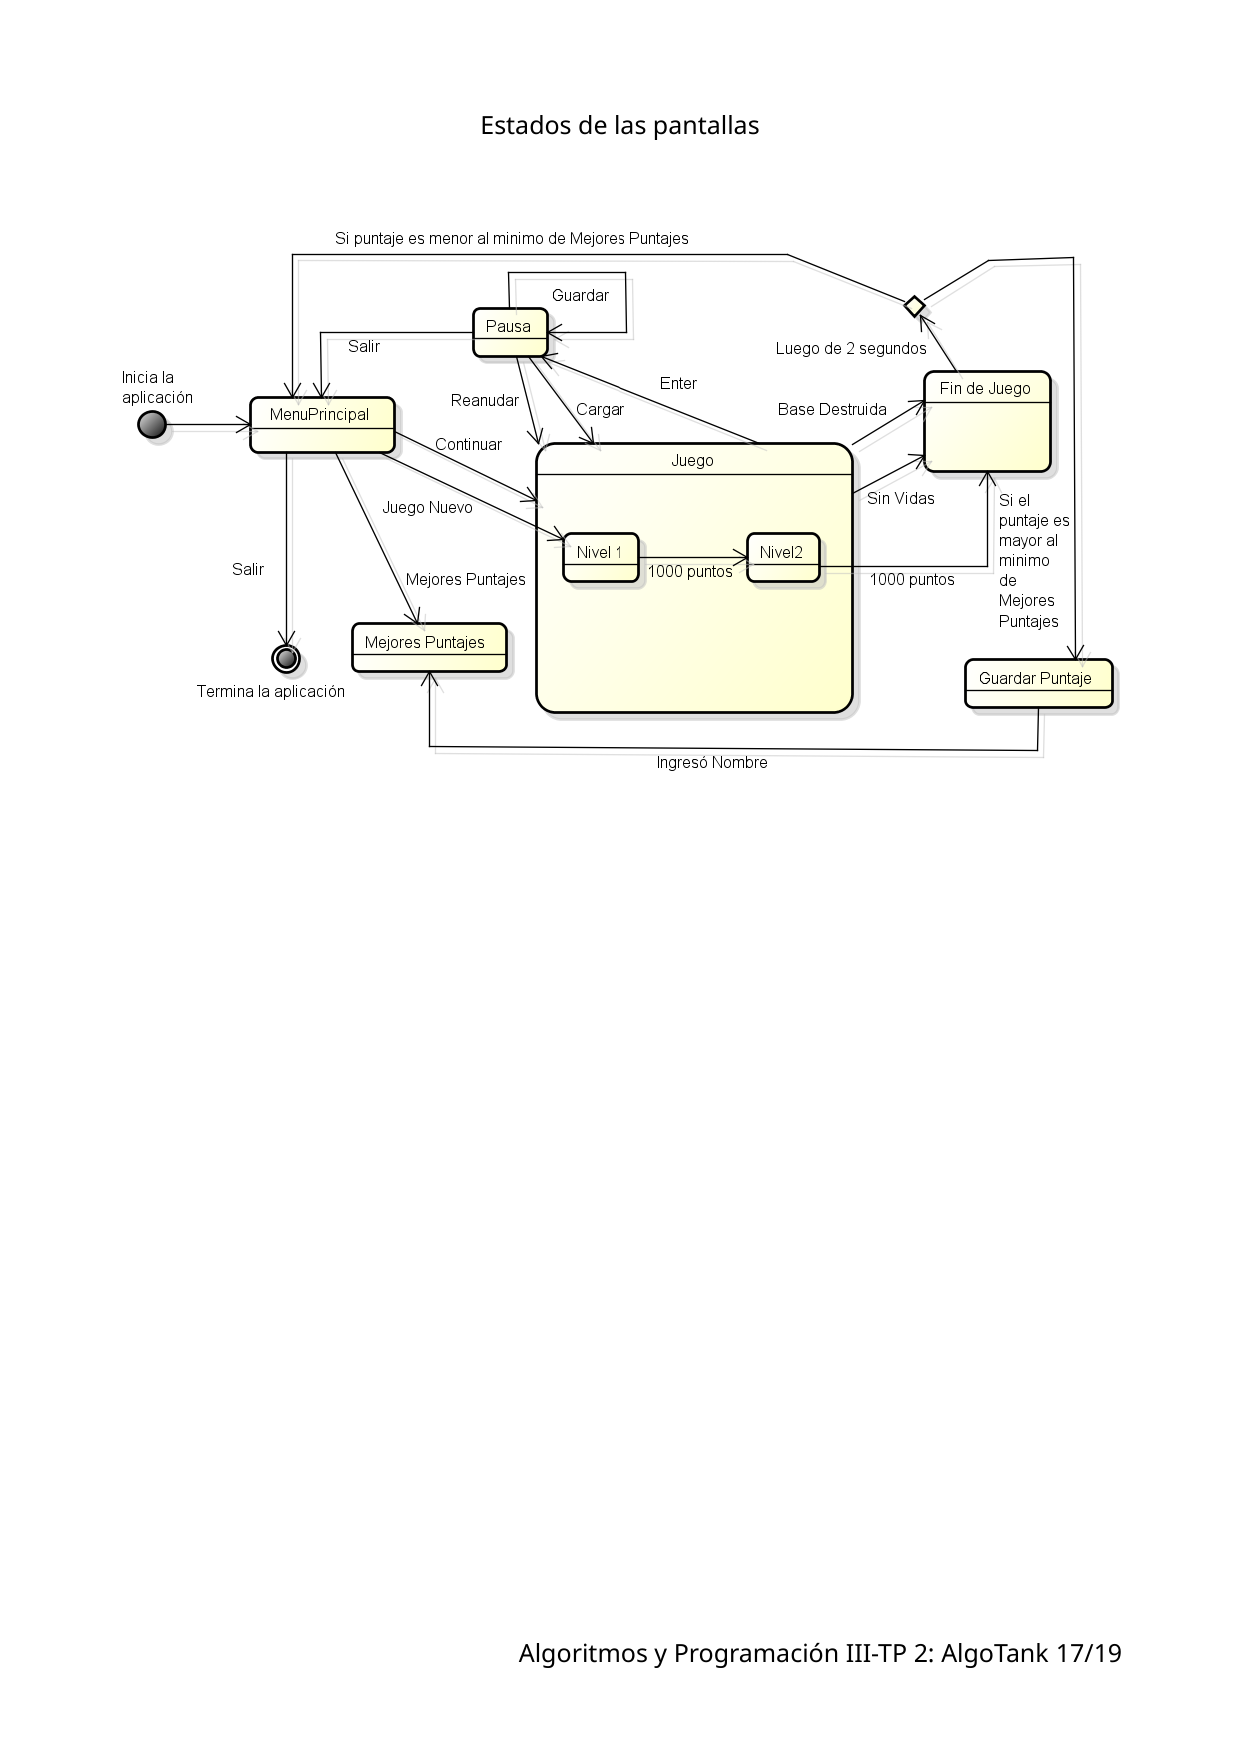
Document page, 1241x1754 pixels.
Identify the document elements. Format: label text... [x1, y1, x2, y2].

subtitle Estados de las pantallas [118, 108, 1122, 142]
